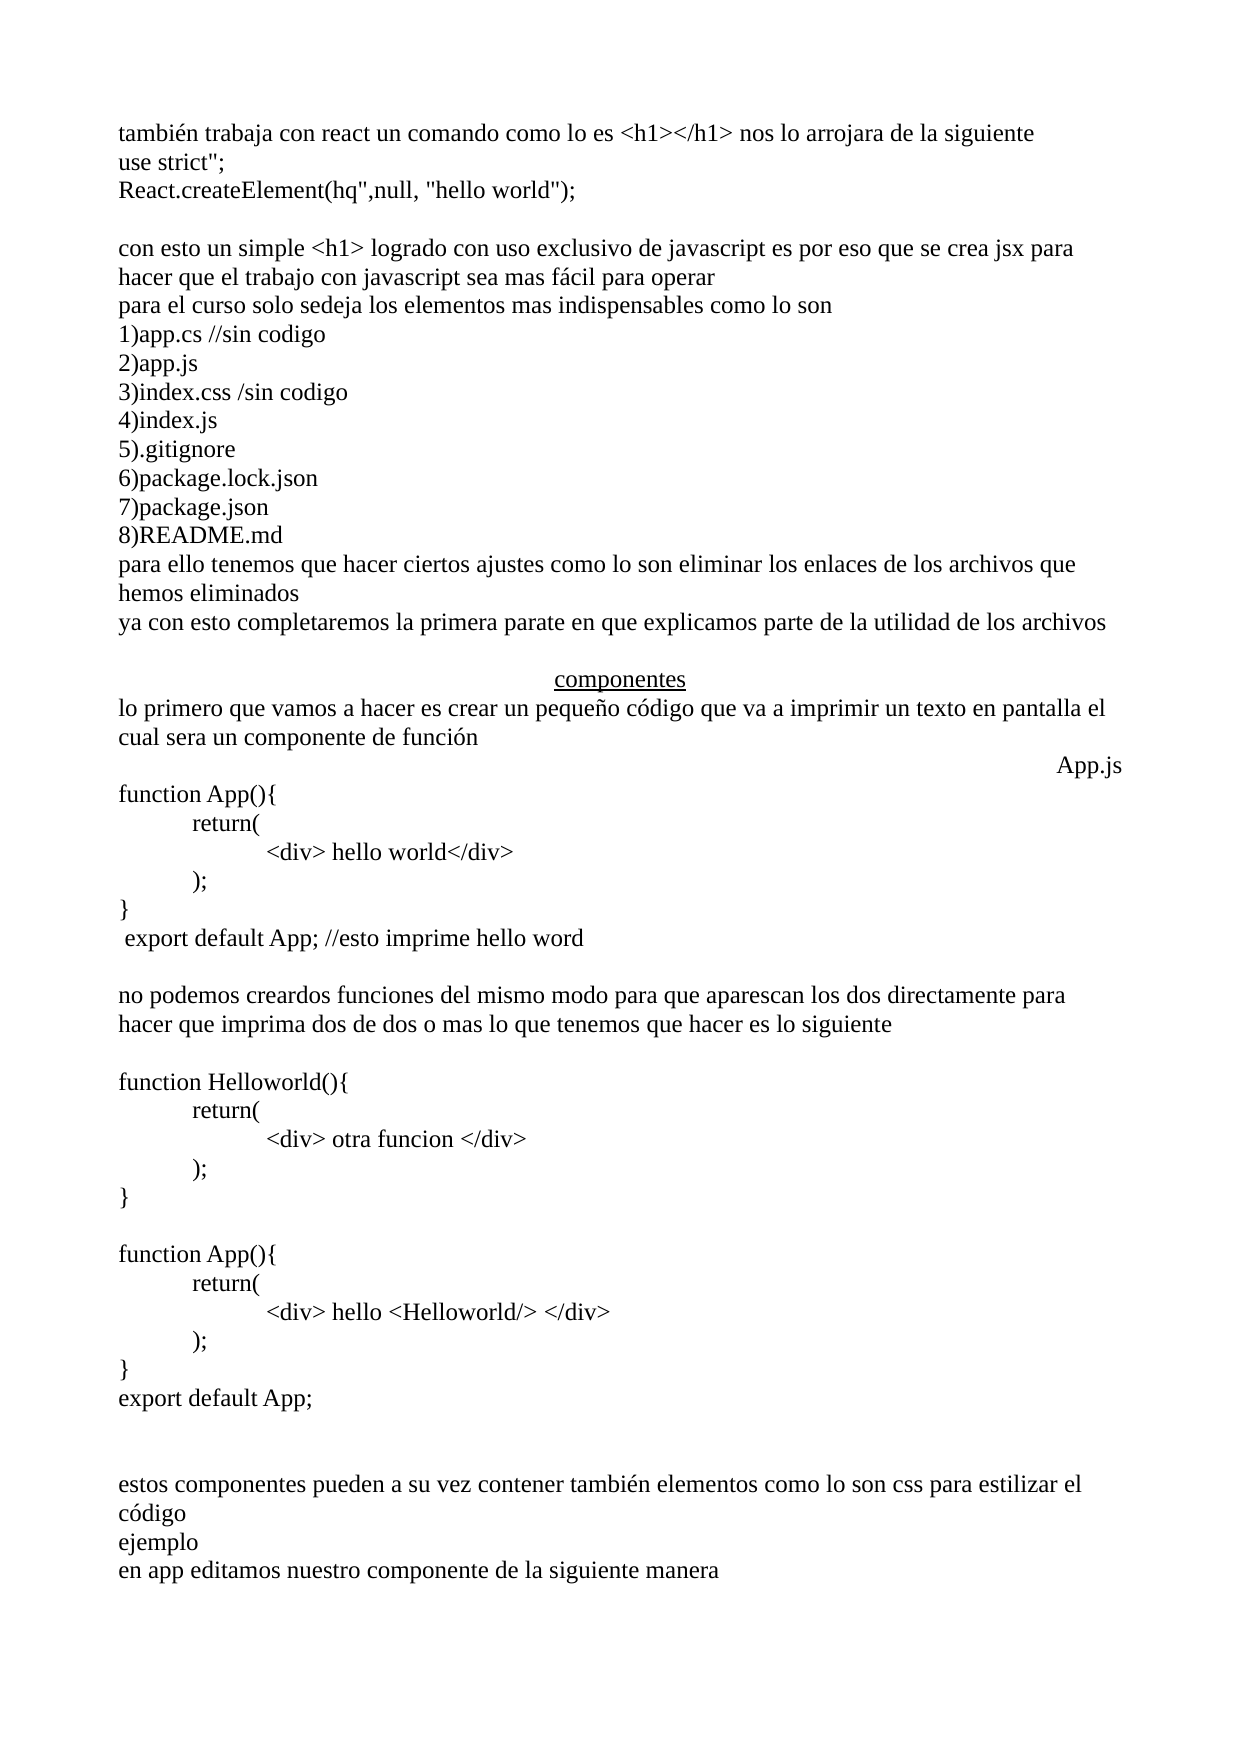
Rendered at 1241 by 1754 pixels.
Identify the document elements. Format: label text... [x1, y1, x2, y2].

text 2)app.js [118, 348, 1122, 377]
text 4)index.js [118, 406, 1122, 434]
text return( [118, 1096, 1122, 1124]
text <div> hello <Helloworld/> </div> [118, 1297, 1122, 1326]
text con esto un simple <h1> logrado con uso exclusivo de javascript es por eso que se crea jsx para hacer que el trabajo con javascript sea mas fácil para operar [118, 233, 1122, 291]
text return( [118, 1268, 1122, 1297]
text no podemos creardos funciones del mismo modo para que aparescan los dos directamente para hacer que imprima dos de dos o mas lo que tenemos que hacer es lo siguiente [118, 981, 1122, 1038]
text 8)README.md [118, 521, 1122, 549]
text 7)package.json [118, 492, 1122, 521]
text function App(){ [118, 779, 1122, 808]
text ya con esto completaremos la primera parate en que explicamos parte de la utilidad de los archivos [118, 607, 1122, 636]
text componentes [118, 664, 1122, 693]
text } [118, 1354, 1122, 1383]
text 3)index.css /sin codigo [118, 377, 1122, 406]
text App.js [118, 751, 1122, 779]
text <div> hello world</div> [118, 837, 1122, 866]
text function Helloworld(){ [118, 1067, 1122, 1096]
text en app editamos nuestro componente de la siguiente manera [118, 1556, 1122, 1584]
text <div> otra funcion </div> [118, 1124, 1122, 1153]
text ); [118, 1153, 1122, 1182]
text 1)app.cs //sin codigo [118, 319, 1122, 348]
text } [118, 894, 1122, 923]
text también trabaja con react un comando como lo es <h1></h1> nos lo arrojara de la siguiente [118, 118, 1122, 147]
text function App(){ [118, 1239, 1122, 1268]
text 5).gitignore [118, 434, 1122, 463]
text para ello tenemos que hacer ciertos ajustes como lo son eliminar los enlaces de los archivos que hemos eliminados [118, 549, 1122, 607]
text export default App; [118, 1383, 1122, 1412]
text ejemplo [118, 1527, 1122, 1556]
text 6)package.lock.json [118, 463, 1122, 492]
text React.createElement(hq",null, "hello world"); [118, 176, 1122, 204]
text use strict"; [118, 147, 1122, 176]
text export default App; //esto imprime hello word [118, 923, 1122, 952]
text } [118, 1182, 1122, 1211]
text estos componentes pueden a su vez contener también elementos como lo son css para estilizar el código [118, 1469, 1122, 1527]
text return( [118, 808, 1122, 837]
text para el curso solo sedeja los elementos mas indispensables como lo son [118, 291, 1122, 319]
text lo primero que vamos a hacer es crear un pequeño código que va a imprimir un texto en pantalla el cual sera un componente de función [118, 693, 1122, 751]
text ); [118, 866, 1122, 894]
text ); [118, 1326, 1122, 1354]
